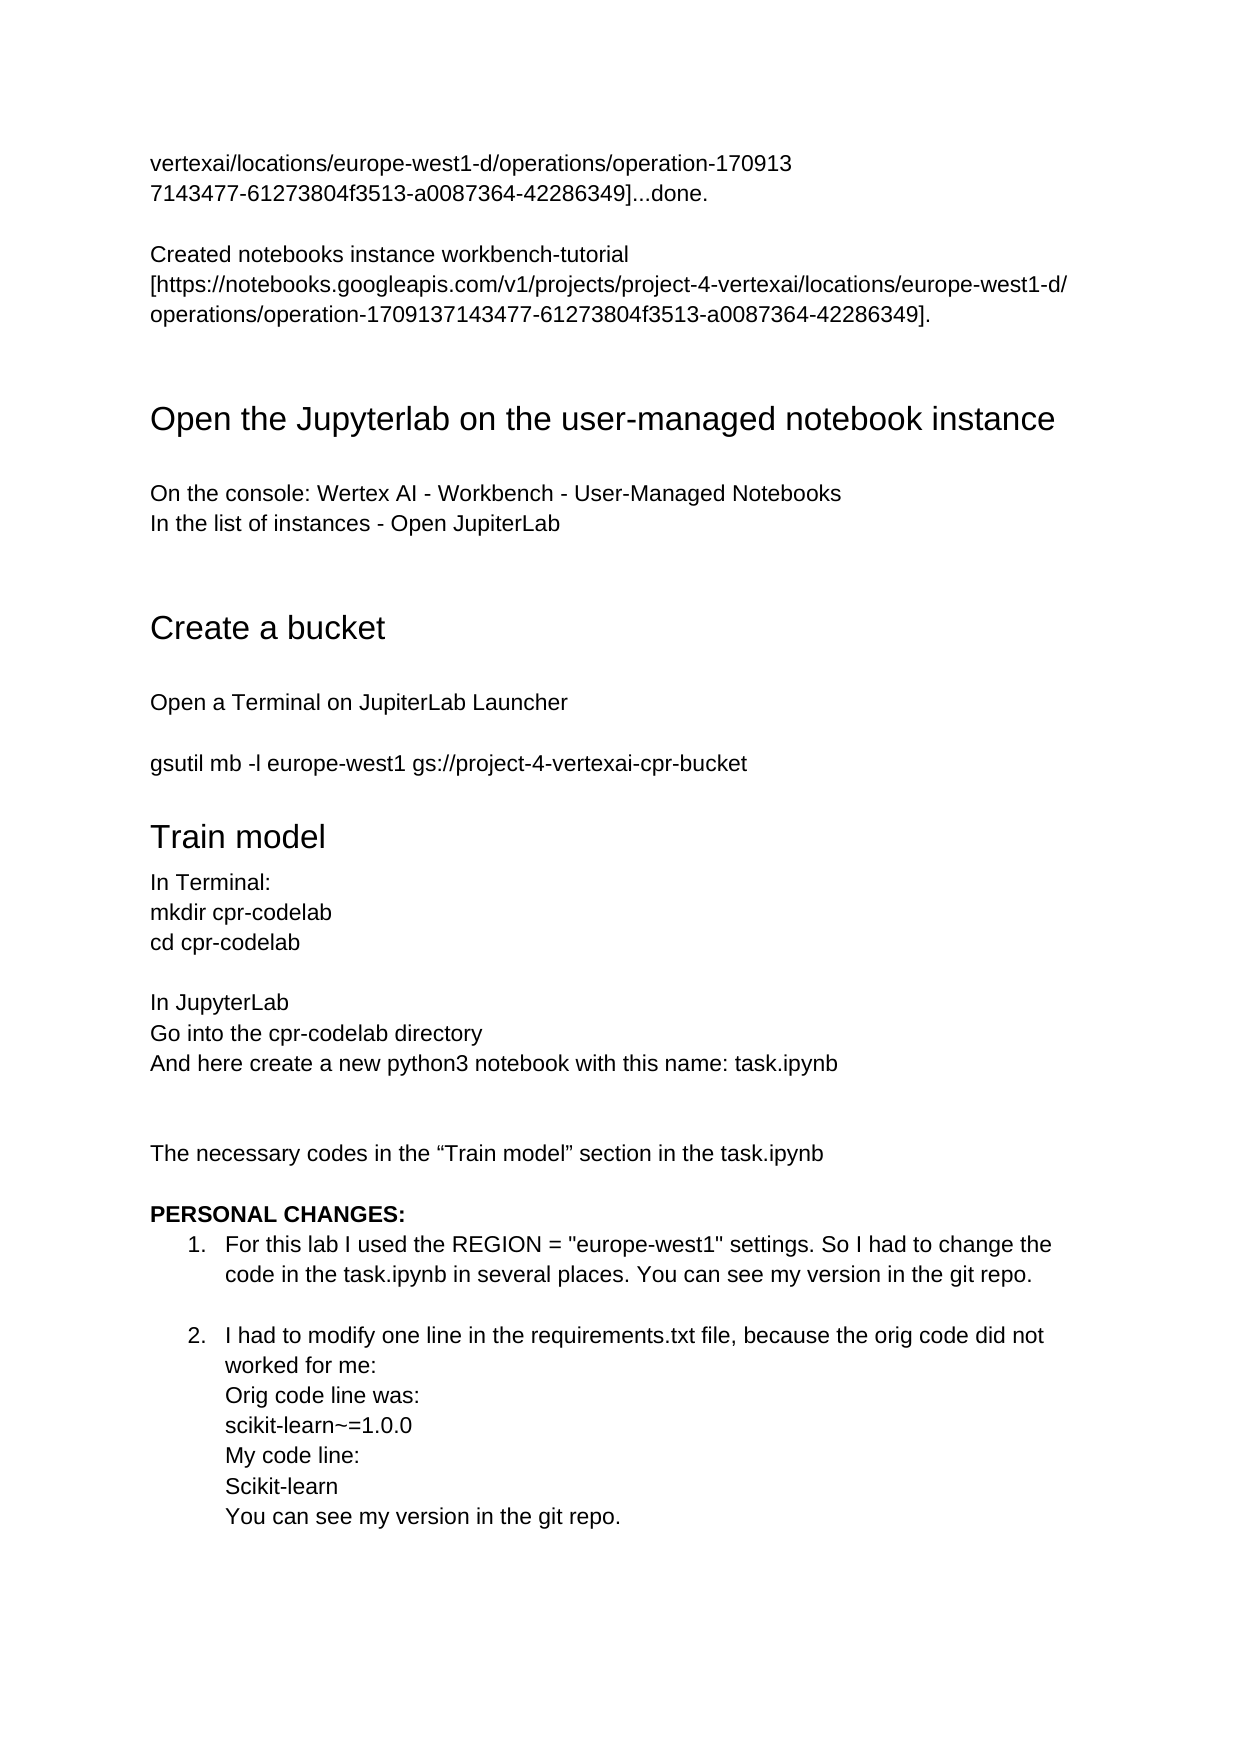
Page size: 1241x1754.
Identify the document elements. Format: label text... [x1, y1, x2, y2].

subtitle Train model [150, 817, 1090, 856]
text Open a Terminal on JupiterLab Launcher [150, 689, 1090, 716]
subtitle Create a bucket [150, 608, 1090, 647]
text The necessary codes in the “Train model” section in the task.ipynb [150, 1140, 1090, 1167]
text Orig code line was: [150, 1382, 1090, 1408]
text Go into the cpr-codelab directory [150, 1019, 1090, 1046]
text Created notebooks instance workbench-tutorial [https://notebooks.googleapis.com/v1/projects/project-4-vertexai/locations/europe-west1-d/operations/operation-1709137143477-61273804f3513-a0087364-42286349]. [150, 241, 1090, 327]
text In Terminal: [150, 868, 1090, 895]
list For this lab I used the REGION = "europe-west1" settings. So I had to change the code in the task.ipynb in several places. You can see my version in the git repo. [187, 1231, 1090, 1287]
text gsutil mb -l europe-west1 gs://project-4-vertexai-cpr-bucket [150, 750, 1090, 776]
text scikit-learn~=1.0.0 [150, 1412, 1090, 1438]
text In JupyterLab [150, 989, 1090, 1016]
text And here create a new python3 notebook with this name: task.ipynb [150, 1050, 1090, 1076]
text cd cpr-codelab [150, 929, 1090, 955]
text 7143477-61273804f3513-a0087364-42286349]...done. [150, 180, 1090, 237]
text vertexai/locations/europe-west1-d/operations/operation-170913 [150, 150, 1090, 176]
text mkdir cpr-codelab [150, 899, 1090, 925]
text On the console: Wertex AI - Workbench - User-Managed Notebooks [150, 480, 1090, 506]
subtitle Open the Jupyterlab on the user-managed notebook instance [150, 399, 1090, 437]
text You can see my version in the git repo. [150, 1503, 1090, 1529]
text Scikit-learn [150, 1473, 1090, 1499]
text In the list of instances - Open JupiterLab [150, 510, 1090, 537]
list I had to modify one line in the requirements.txt file, because the orig code did not worked for me: [187, 1322, 1090, 1378]
text PERSONAL CHANGES: [150, 1201, 1090, 1227]
text My code line: [150, 1442, 1090, 1469]
